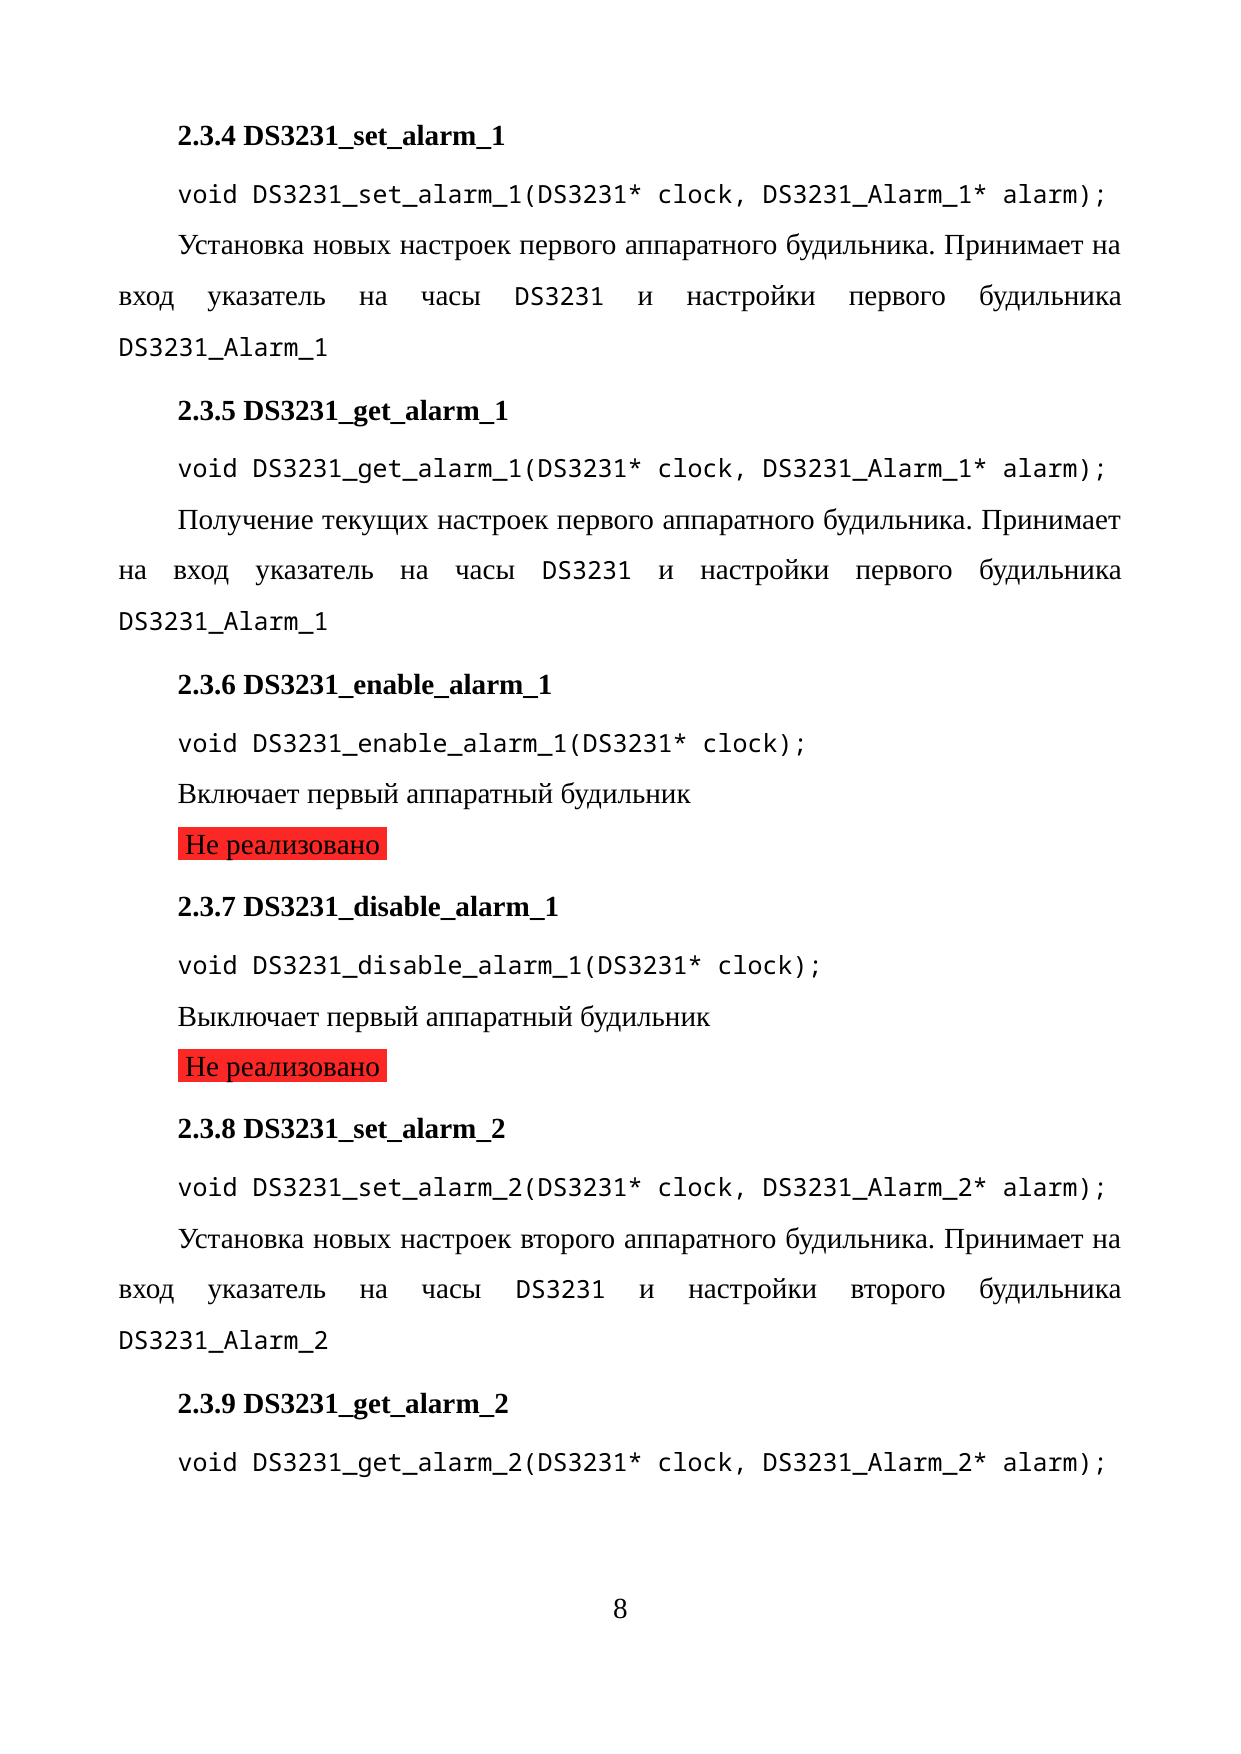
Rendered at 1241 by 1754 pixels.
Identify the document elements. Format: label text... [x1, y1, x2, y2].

text void DS3231_set_alarm_1(DS3231* clock, DS3231_Alarm_1* alarm); [177, 177, 1107, 211]
subtitle DS3231_enable_alarm_1 [118, 667, 1122, 701]
text void DS3231_enable_alarm_1(DS3231* clock); [177, 726, 1080, 760]
subtitle DS3231_get_alarm_2 [118, 1386, 1122, 1420]
text Не реализовано [387, 1049, 1122, 1082]
text Установка новых настроек второго аппаратного будильника. Принимает на вход указатель на часы DS3231 и настройки второго будильника DS3231_Alarm_2 [118, 1221, 1122, 1357]
text Выключает первый аппаратный будильник [118, 999, 1122, 1032]
subtitle DS3231_disable_alarm_1 [118, 889, 1122, 923]
text Не реализовано [118, 827, 178, 860]
subtitle DS3231_set_alarm_1 [118, 118, 1122, 152]
text void DS3231_get_alarm_1(DS3231* clock, DS3231_Alarm_1* alarm); [177, 451, 1107, 485]
text Не реализовано [387, 827, 1122, 860]
text void DS3231_get_alarm_2(DS3231* clock, DS3231_Alarm_2* alarm); [177, 1444, 1107, 1478]
subtitle DS3231_get_alarm_1 [118, 393, 1122, 426]
text void DS3231_disable_alarm_1(DS3231* clock); [177, 948, 1080, 982]
text Не реализовано [118, 1049, 178, 1082]
text Получение текущих настроек первого аппаратного будильника. Принимает на вход указатель на часы DS3231 и настройки первого будильника DS3231_Alarm_1 [118, 502, 1122, 638]
text Включает первый аппаратный будильник [118, 776, 1122, 810]
text Установка новых настроек первого аппаратного будильника. Принимает на вход указатель на часы DS3231 и настройки первого будильника DS3231_Alarm_1 [118, 227, 1122, 363]
text void DS3231_set_alarm_2(DS3231* clock, DS3231_Alarm_2* alarm); [177, 1170, 1107, 1204]
subtitle DS3231_set_alarm_2 [118, 1112, 1122, 1145]
